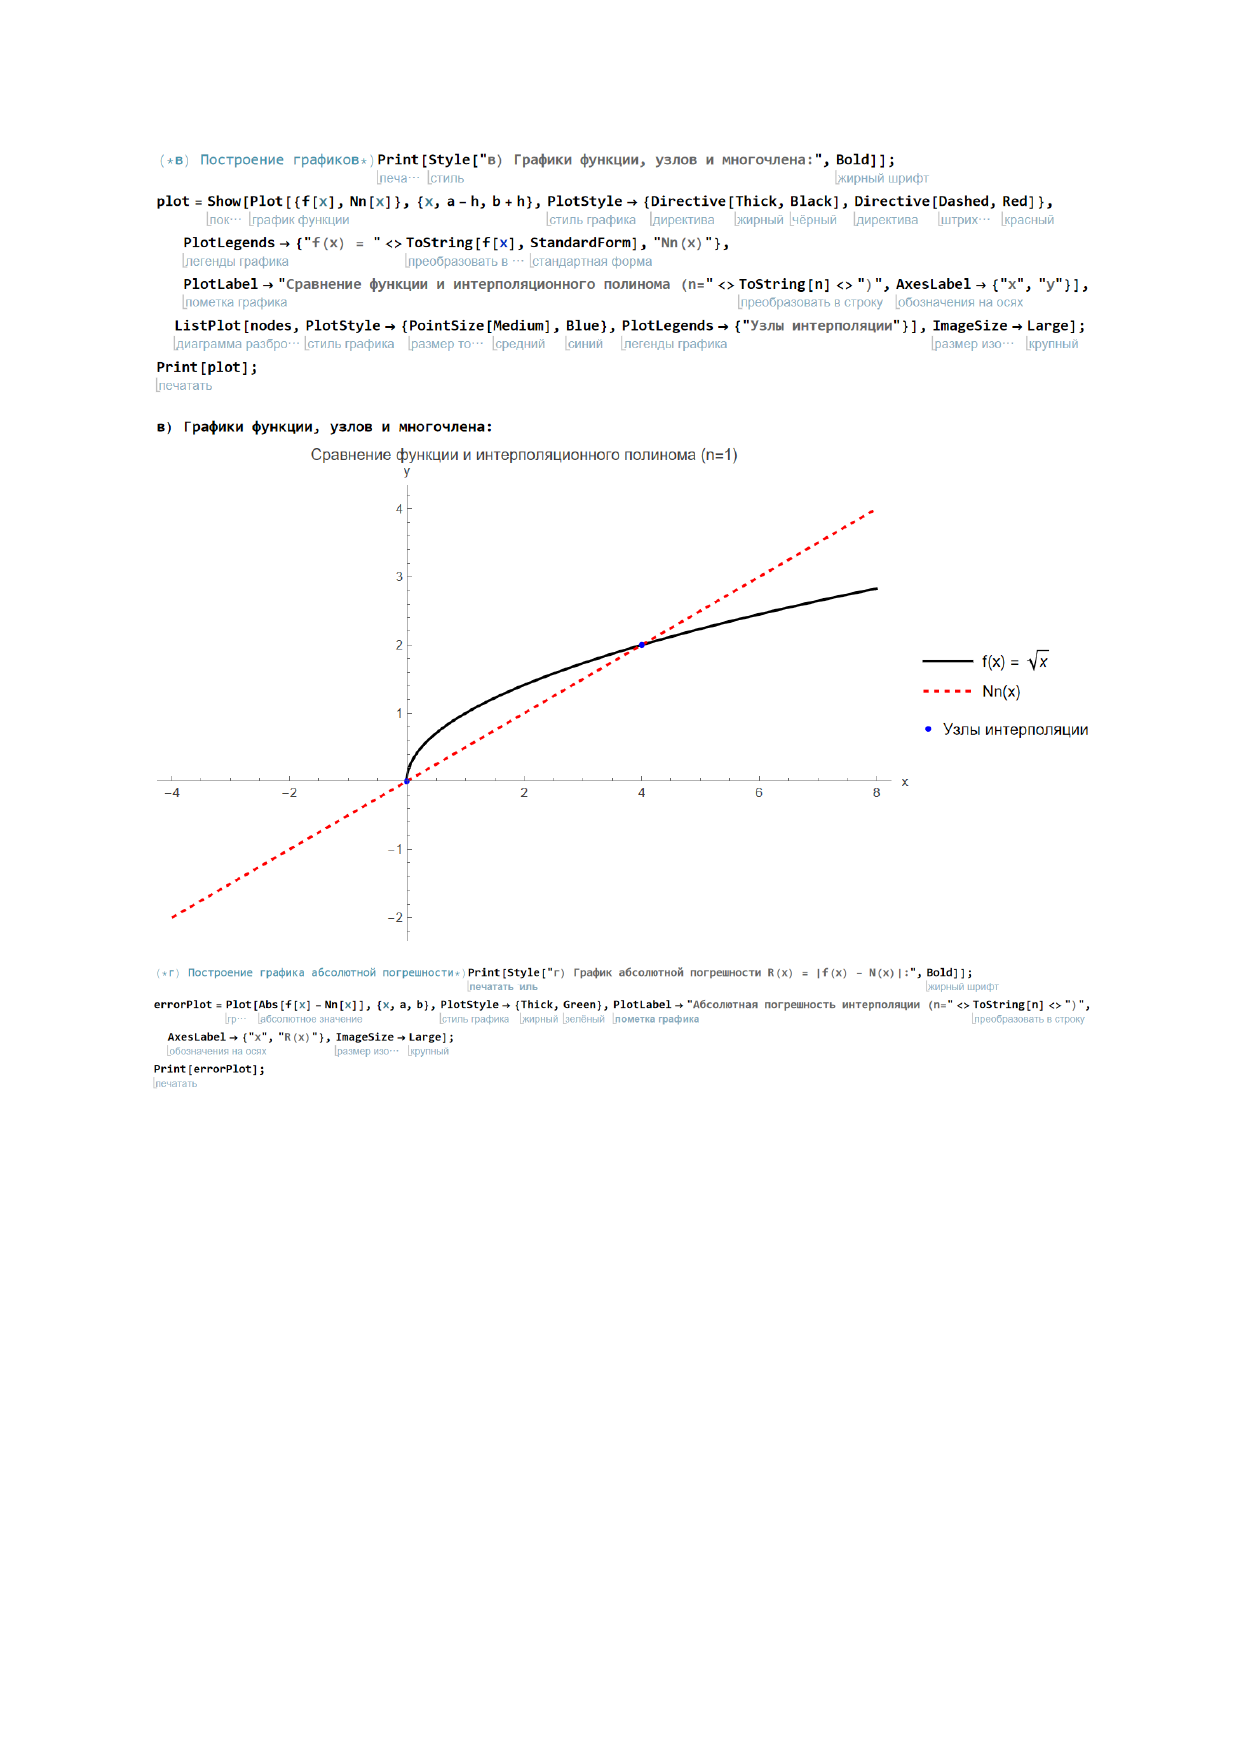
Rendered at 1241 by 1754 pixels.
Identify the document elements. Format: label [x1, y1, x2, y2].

picture [150, 416, 1091, 942]
picture [150, 150, 1091, 395]
picture [150, 963, 1091, 1091]
